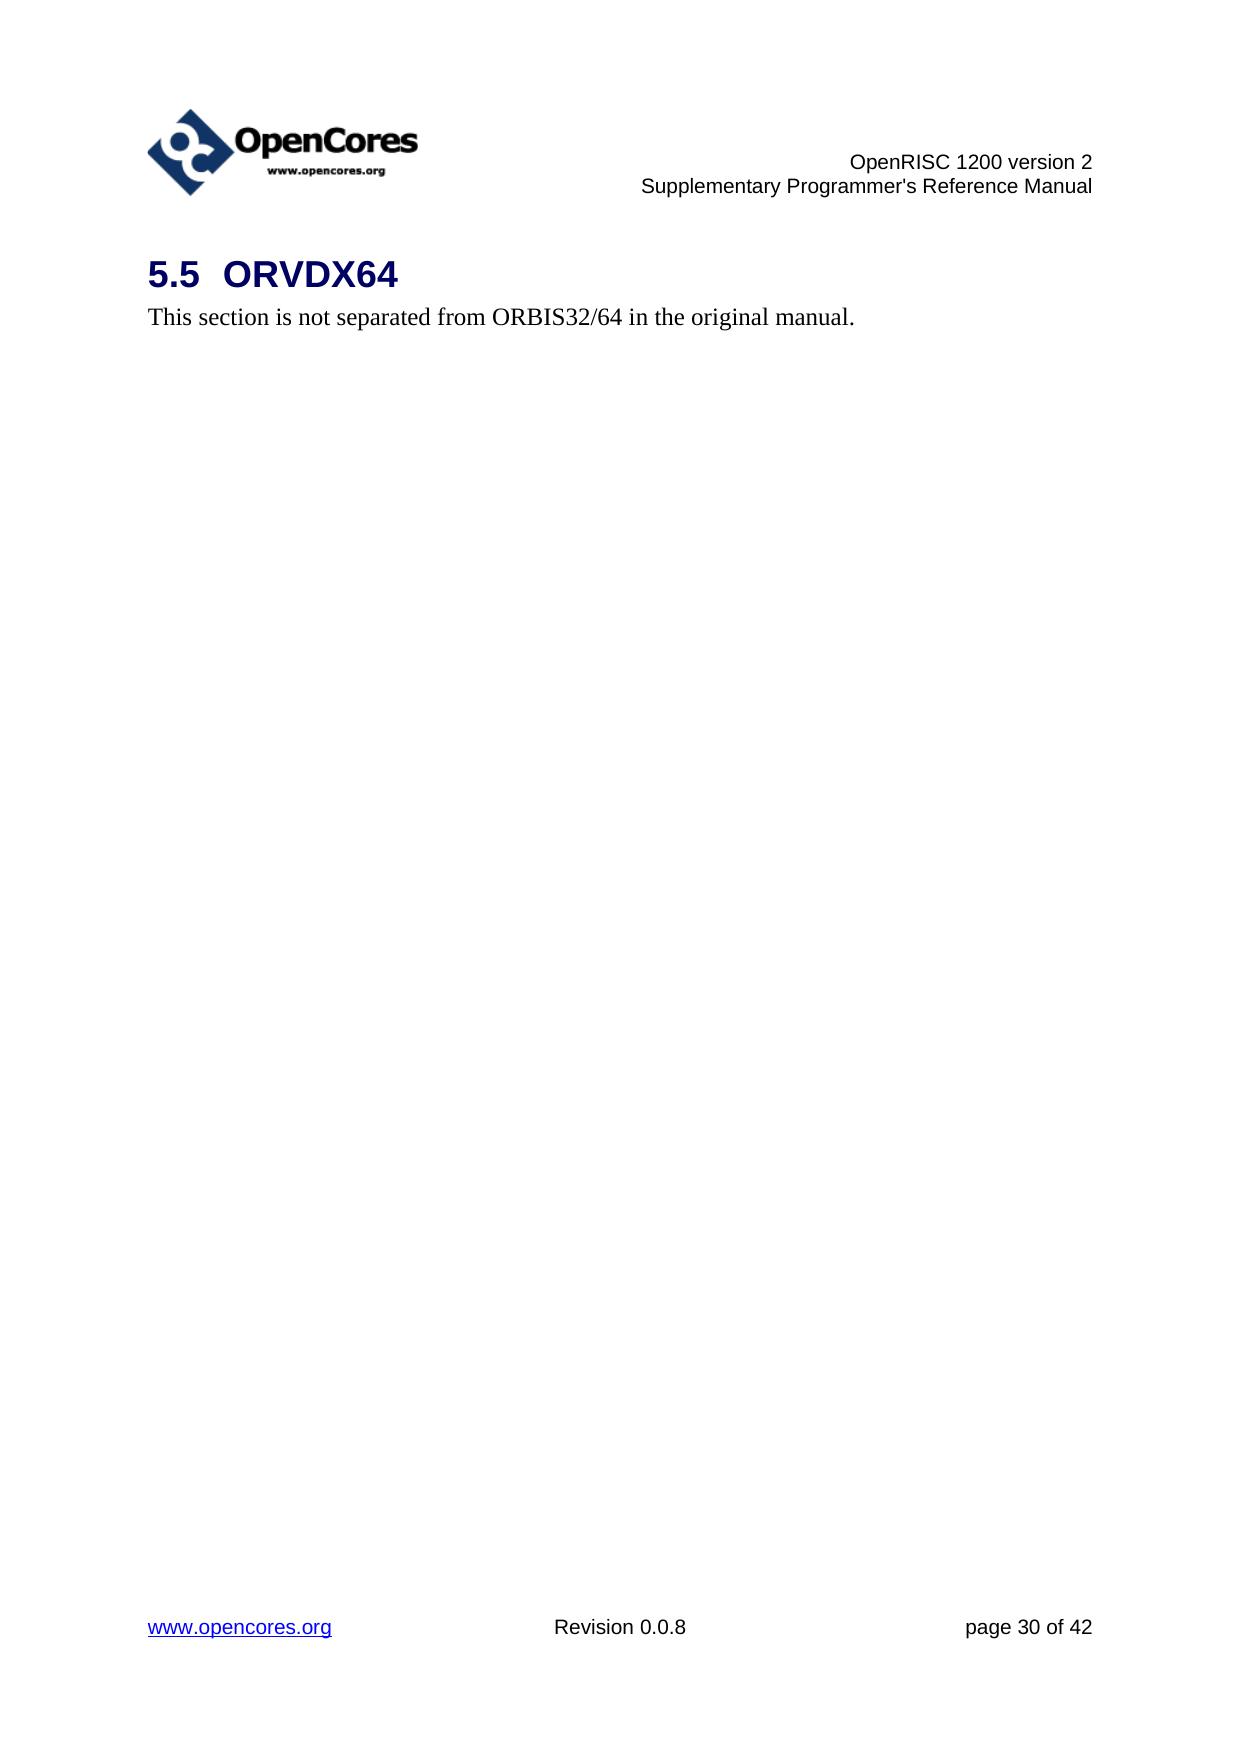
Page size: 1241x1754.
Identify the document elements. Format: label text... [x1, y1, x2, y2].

text This section is not separated from ORBIS32/64 in the original manual. [148, 302, 1093, 330]
subtitle ORVDX64 [148, 252, 1093, 295]
picture [147, 109, 418, 196]
